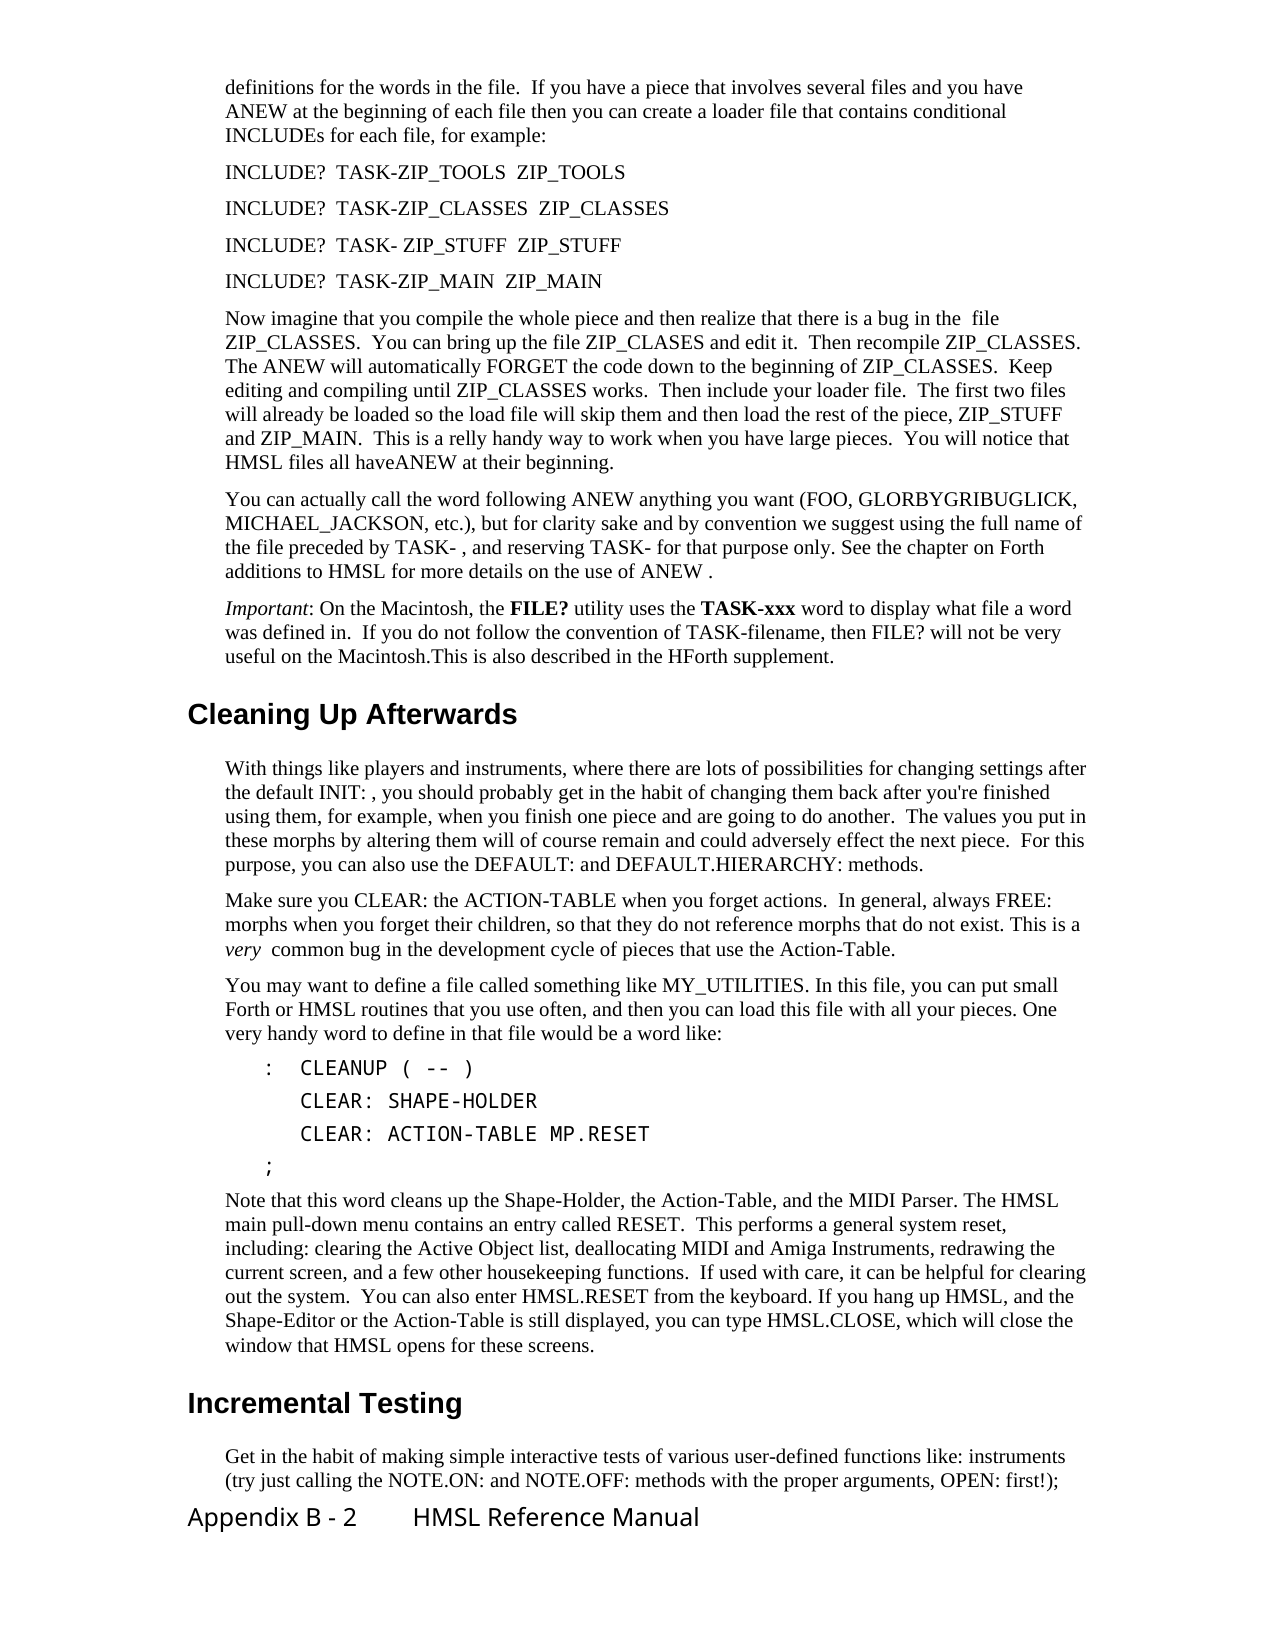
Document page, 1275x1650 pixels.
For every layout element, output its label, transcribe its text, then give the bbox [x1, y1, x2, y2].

text Get in the habit of making simple interactive tests of various user-defined functions like: instruments (try just calling the NOTE.ON: and NOTE.OFF: methods with the proper arguments, OPEN: first!); [225, 1444, 1087, 1492]
text You may want to define a file called something like MY_UTILITIES. In this file, you can put small Forth or HMSL routines that you use often, and then you can load this file with all your pieces. One very handy word to define in that file would be a word like: [225, 973, 1087, 1045]
text : CLEANUP ( -- ) [262, 1053, 1087, 1082]
text INCLUDE? TASK-ZIP_CLASSES ZIP_CLASSES [225, 196, 1087, 220]
text Important: On the Macintosh, the FILE? utility uses the TASK-xxx word to display what file a word was defined in. If you do not follow the convention of TASK-filename, then FILE? will not be very useful on the Macintosh.This is also described in the HForth supplement. [225, 596, 1087, 668]
text definitions for the words in the file. If you have a piece that involves several files and you have ANEW at the beginning of each file then you can create a loader file that contains conditional INCLUDEs for each file, for example: [225, 75, 1087, 147]
text Note that this word cleans up the Shape-Holder, the Action-Table, and the MIDI Parser. The HMSL main pull-down menu contains an entry called RESET. This performs a general system reset, including: clearing the Active Object list, deallocating MIDI and Amiga Instruments, redrawing the current screen, and a few other housekeeping functions. If used with care, it can be helpful for clearing out the system. You can also enter HMSL.RESET from the keyboard. If you hang up HMSL, and the Shape-Editor or the Action-Table is still displayed, you can type HMSL.CLOSE, which will close the window that HMSL opens for these screens. [225, 1188, 1087, 1357]
subtitle Incremental Testing [187, 1386, 1087, 1419]
text ; [262, 1151, 1087, 1180]
text CLEAR: SHAPE-HOLDER [262, 1086, 1087, 1114]
text You can actually call the word following ANEW anything you want (FOO, GLORBYGRIBUGLICK, MICHAEL_JACKSON, etc.), but for clarity sake and by convention we suggest using the full name of the file preceded by TASK- , and reserving TASK- for that purpose only. See the chapter on Forth additions to HMSL for more details on the use of ANEW . [225, 487, 1087, 583]
text Make sure you CLEAR: the ACTION-TABLE when you forget actions. In general, always FREE: morphs when you forget their children, so that they do not reference morphs that do not exist. This is a very common bug in the development cycle of pieces that use the Action-Table. [225, 888, 1087, 961]
text With things like players and instruments, where there are lots of possibilities for changing settings after the default INIT: , you should probably get in the habit of changing them back after you're finished using them, for example, when you finish one piece and are going to do another. The values you put in these morphs by altering them will of course remain and could adversely effect the next piece. For this purpose, you can also use the DEFAULT: and DEFAULT.HIERARCHY: methods. [225, 756, 1087, 876]
text CLEAR: ACTION-TABLE MP.RESET [262, 1119, 1087, 1147]
text INCLUDE? TASK-ZIP_MAIN ZIP_MAIN [225, 269, 1087, 293]
text INCLUDE? TASK- ZIP_STUFF ZIP_STUFF [225, 233, 1087, 257]
text Now imagine that you compile the whole piece and then realize that there is a bug in the file ZIP_CLASSES. You can bring up the file ZIP_CLASES and edit it. Then recompile ZIP_CLASSES. The ANEW will automatically FORGET the code down to the beginning of ZIP_CLASSES. Keep editing and compiling until ZIP_CLASSES works. Then include your loader file. The first two files will already be loaded so the load file will skip them and then load the rest of the piece, ZIP_STUFF and ZIP_MAIN. This is a relly handy way to work when you have large pieces. You will notice that HMSL files all haveANEW at their beginning. [225, 306, 1087, 474]
subtitle Cleaning Up Afterwards [187, 697, 1087, 731]
text INCLUDE? TASK-ZIP_TOOLS ZIP_TOOLS [225, 160, 1087, 184]
